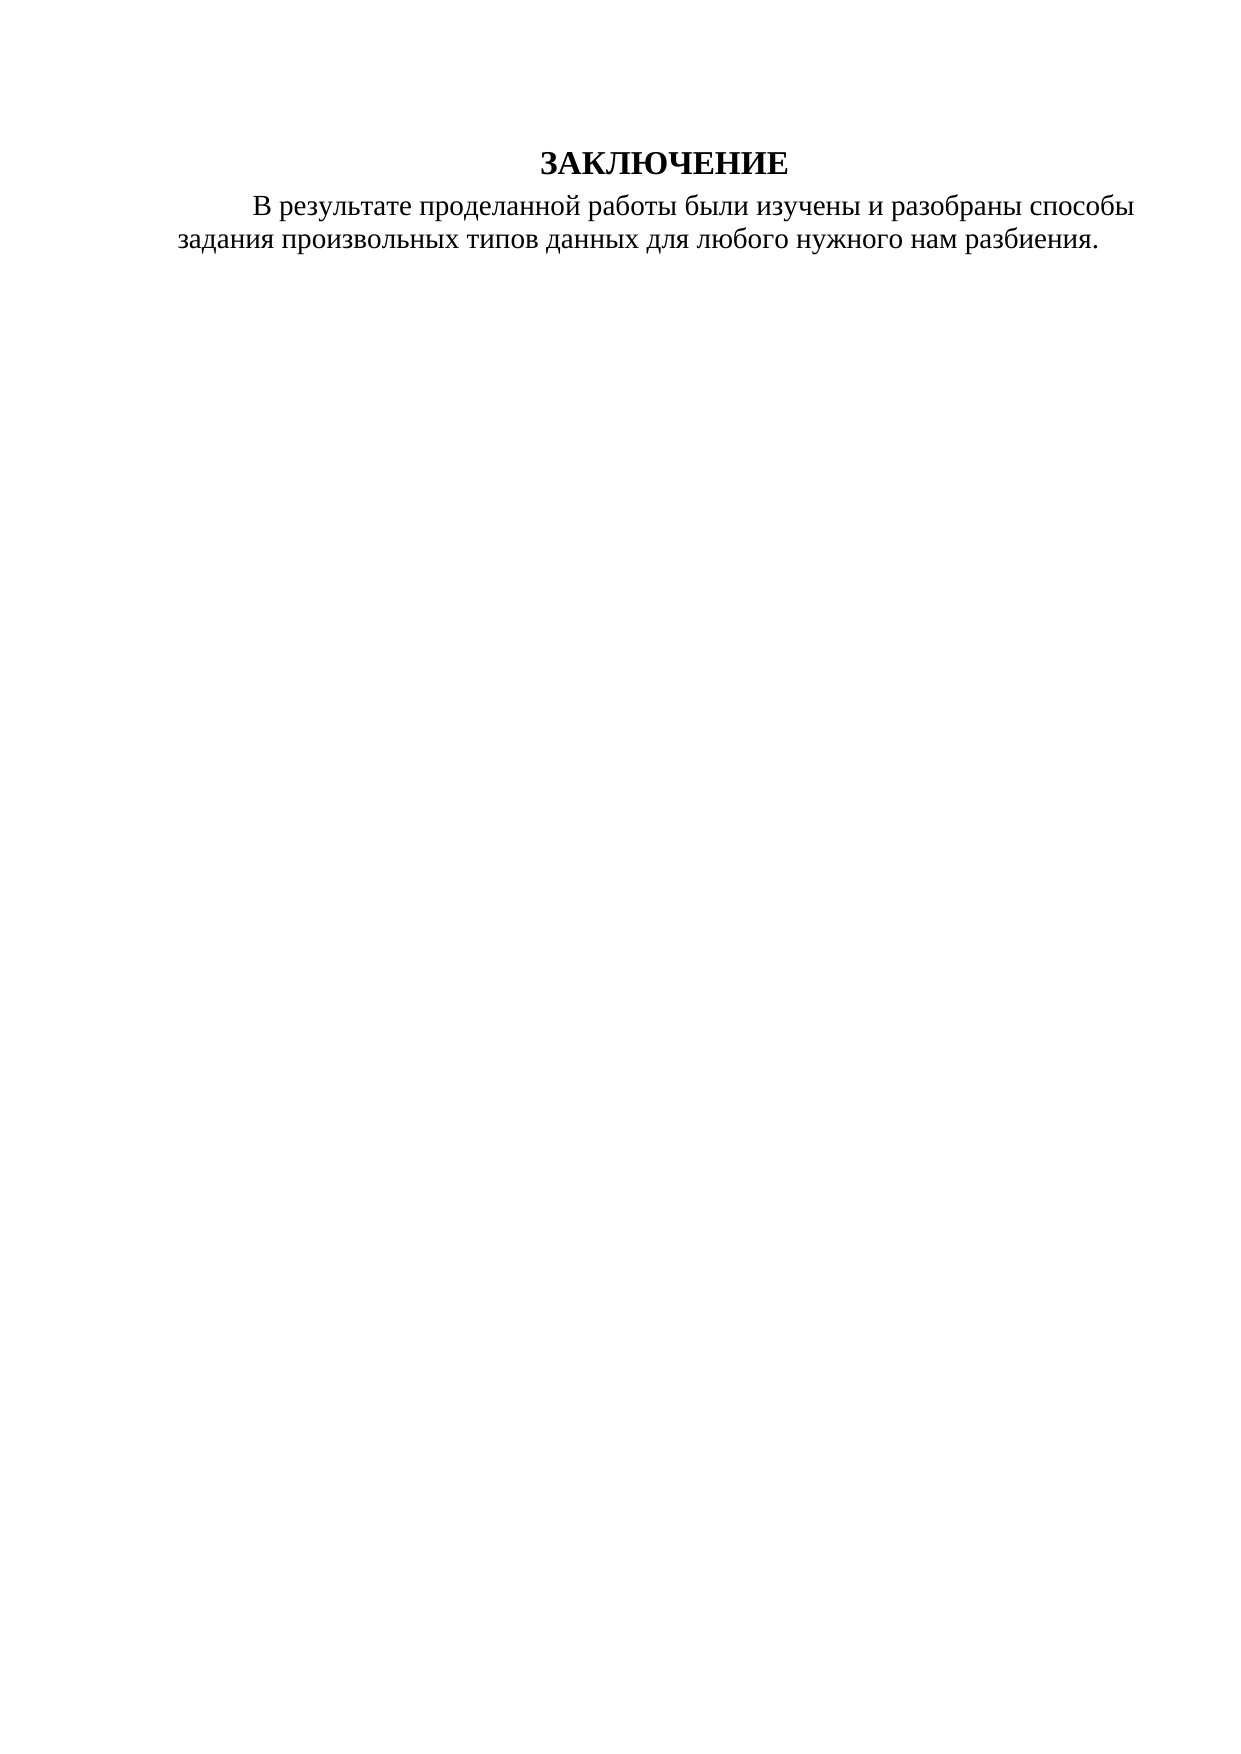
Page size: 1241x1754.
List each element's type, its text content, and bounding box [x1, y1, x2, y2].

text В результате проделанной работы были изучены и разобраны способы задания произвольных типов данных для любого нужного нам разбиения. [177, 188, 1152, 255]
text ЗАКЛЮЧЕНИЕ [177, 143, 1152, 181]
